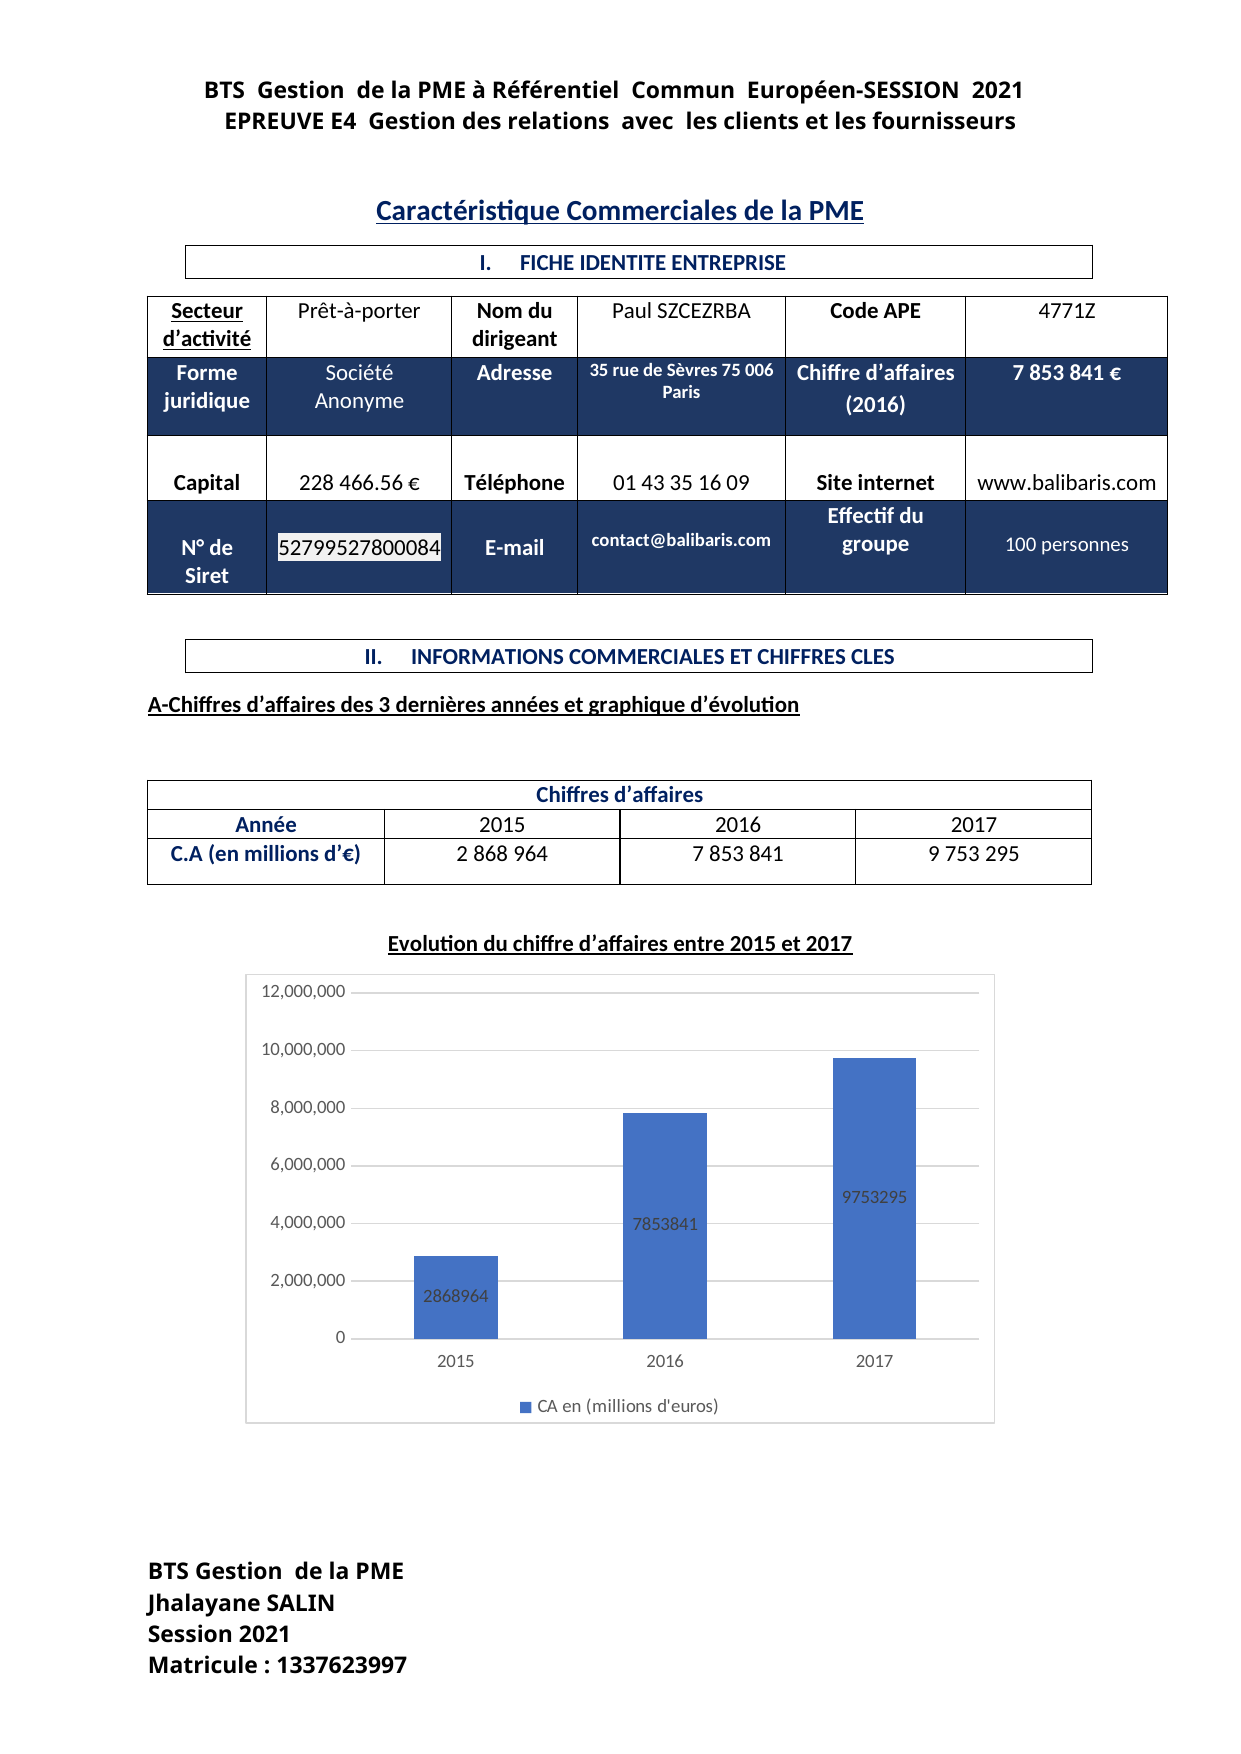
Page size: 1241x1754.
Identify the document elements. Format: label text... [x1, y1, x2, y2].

table_cell 01 43 35 16 09 [578, 436, 785, 500]
text Caractéristique Commerciales de la PME [148, 192, 1093, 228]
table_cell C.A (en millions d’€) [148, 839, 384, 883]
table_cell 52799527800084 [267, 501, 451, 593]
table_cell 2 868 964 [385, 839, 619, 883]
table_cell 100 personnes [966, 501, 1167, 593]
table_cell www.balibaris.com [966, 436, 1167, 500]
table_cell 9 753 295 [856, 839, 1091, 883]
table_cell Année [148, 810, 384, 838]
table_cell Société Anonyme [267, 358, 451, 435]
table_cell Site internet [786, 436, 965, 500]
table_cell 7 853 841 [621, 839, 855, 883]
table_cell E-mail [452, 501, 577, 593]
table_header 4771Z [966, 297, 1167, 357]
table_header Code APE [786, 297, 965, 357]
table_cell 7 853 841 € [966, 358, 1167, 435]
table_cell Forme juridique [148, 358, 266, 435]
list FICHE IDENTITE ENTREPRISE [186, 246, 1092, 278]
table_cell 228 466.56 € [267, 436, 451, 500]
table_cell N° de Siret [148, 501, 266, 593]
table_cell Effectif du groupe [786, 501, 965, 593]
table_header Prêt-à-porter [267, 297, 451, 357]
table_cell 2015 [385, 810, 619, 838]
table_cell Chiffre d’affaires (2016) [786, 358, 965, 435]
table_cell 2017 [856, 810, 1091, 838]
table_cell 35 rue de Sèvres 75 006 Paris [578, 358, 785, 435]
table_cell 2016 [621, 810, 855, 838]
text Evolution du chiffre d’affaires entre 2015 et 2017 [148, 929, 1093, 957]
table_cell Adresse [452, 358, 577, 435]
list INFORMATIONS COMMERCIALES ET CHIFFRES CLES [186, 640, 1092, 672]
table_header Chiffres d’affaires [148, 781, 1091, 809]
text A-Chiffres d’affaires des 3 dernières années et graphique d’évolution [148, 690, 1093, 718]
table_cell contact@balibaris.com [578, 501, 785, 593]
table_header Paul SZCEZRBA [578, 297, 785, 357]
table_header Secteur d’activité [148, 297, 266, 357]
table_header Nom du dirigeant [452, 297, 577, 357]
table_cell Téléphone [452, 436, 577, 500]
table_cell Capital [148, 436, 266, 500]
